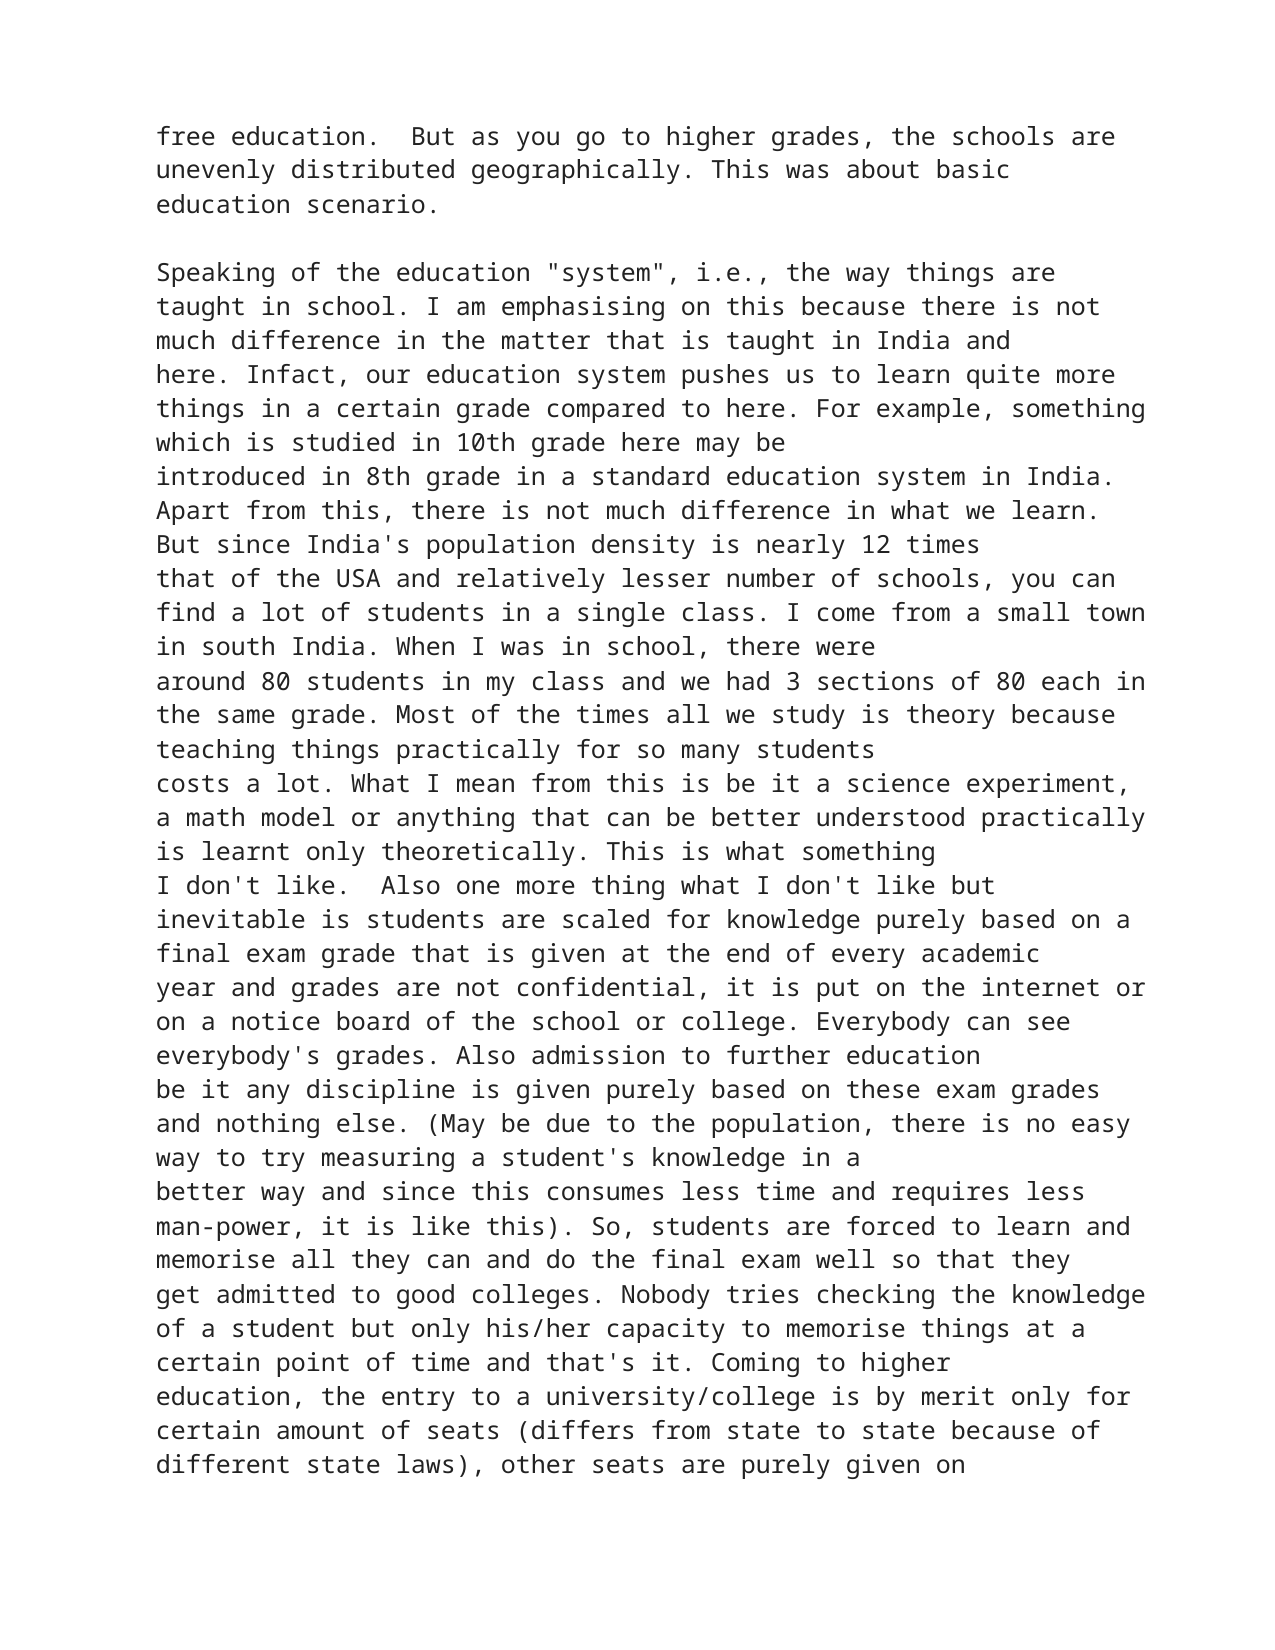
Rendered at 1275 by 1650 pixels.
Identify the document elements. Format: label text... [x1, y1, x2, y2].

text be it any discipline is given purely based on these exam grades and nothing else. (May be due to the population, there is no easy way to try measuring a student's knowledge in a [156, 1072, 1157, 1174]
text costs a lot. What I mean from this is be it a science experiment, a math model or anything that can be better understood practically is learnt only theoretically. This is what something [156, 765, 1157, 867]
text education, the entry to a university/college is by merit only for certain amount of seats (differs from state to state because of different state laws), other seats are purely given on [156, 1378, 1157, 1481]
text better way and since this consumes less time and requires less man-power, it is like this). So, students are forced to learn and memorise all they can and do the final exam well so that they [156, 1174, 1157, 1276]
text introduced in 8th grade in a standard education system in India. Apart from this, there is not much difference in what we learn. But since India's population density is nearly 12 times [156, 459, 1157, 561]
text free education. But as you go to higher grades, the schools are unevenly distributed geographically. This was about basic education scenario. [156, 118, 1157, 220]
text that of the USA and relatively lesser number of schools, you can find a lot of students in a single class. I come from a small town in south India. When I was in school, there were [156, 561, 1157, 663]
text year and grades are not confidential, it is put on the internet or on a notice board of the school or college. Everybody can see everybody's grades. Also admission to further education [156, 970, 1157, 1072]
text Speaking of the education "system", i.e., the way things are taught in school. I am emphasising on this because there is not much difference in the matter that is taught in India and [156, 254, 1157, 357]
text get admitted to good colleges. Nobody tries checking the knowledge of a student but only his/her capacity to memorise things at a certain point of time and that's it. Coming to higher [156, 1276, 1157, 1378]
text around 80 students in my class and we had 3 sections of 80 each in the same grade. Most of the times all we study is theory because teaching things practically for so many students [156, 663, 1157, 765]
text here. Infact, our education system pushes us to learn quite more things in a certain grade compared to here. For example, something which is studied in 10th grade here may be [156, 357, 1157, 459]
text I don't like. Also one more thing what I don't like but inevitable is students are scaled for knowledge purely based on a final exam grade that is given at the end of every academic [156, 867, 1157, 970]
